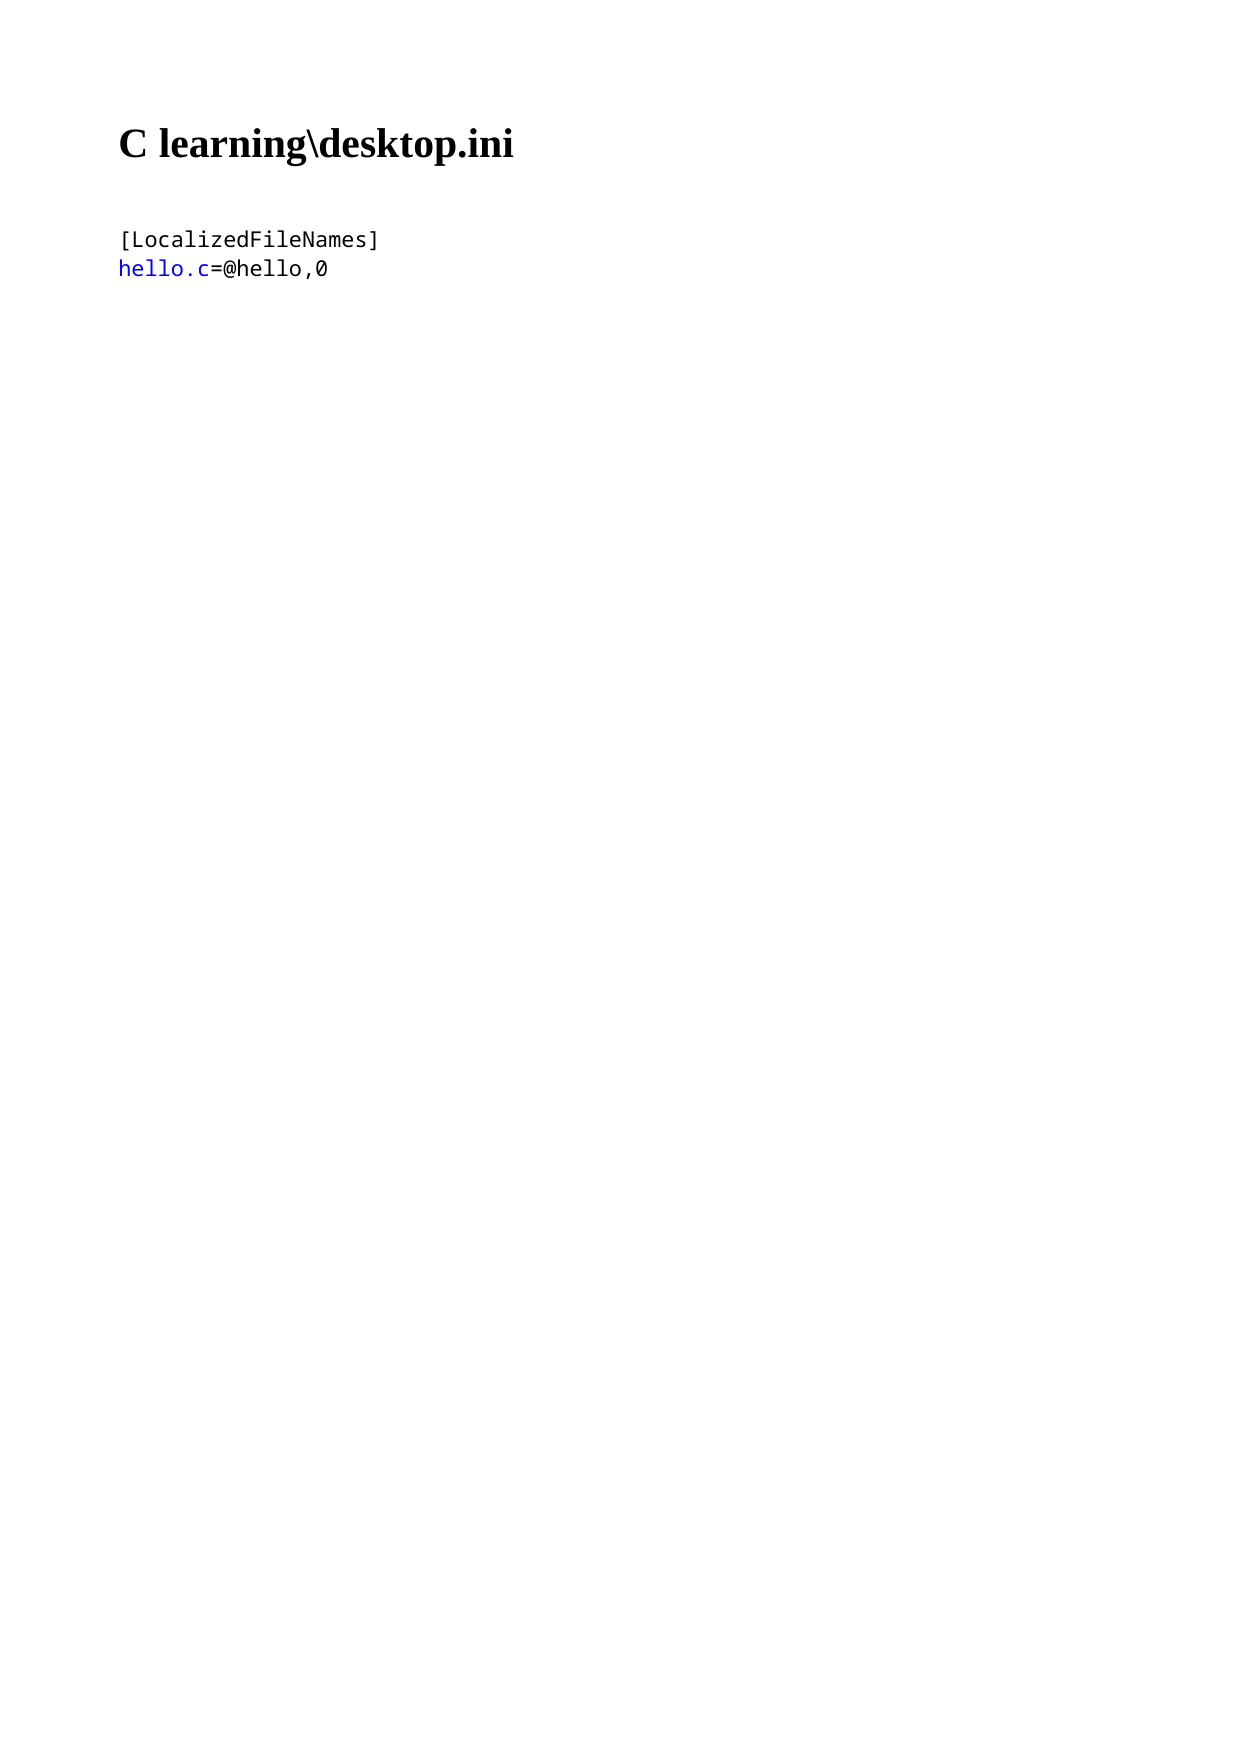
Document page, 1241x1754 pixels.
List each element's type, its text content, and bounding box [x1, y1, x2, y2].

text C learning\desktop.ini [118, 118, 1122, 166]
text [LocalizedFileNames] [118, 223, 1122, 253]
text hello.c=@hello,0 [118, 253, 1122, 283]
